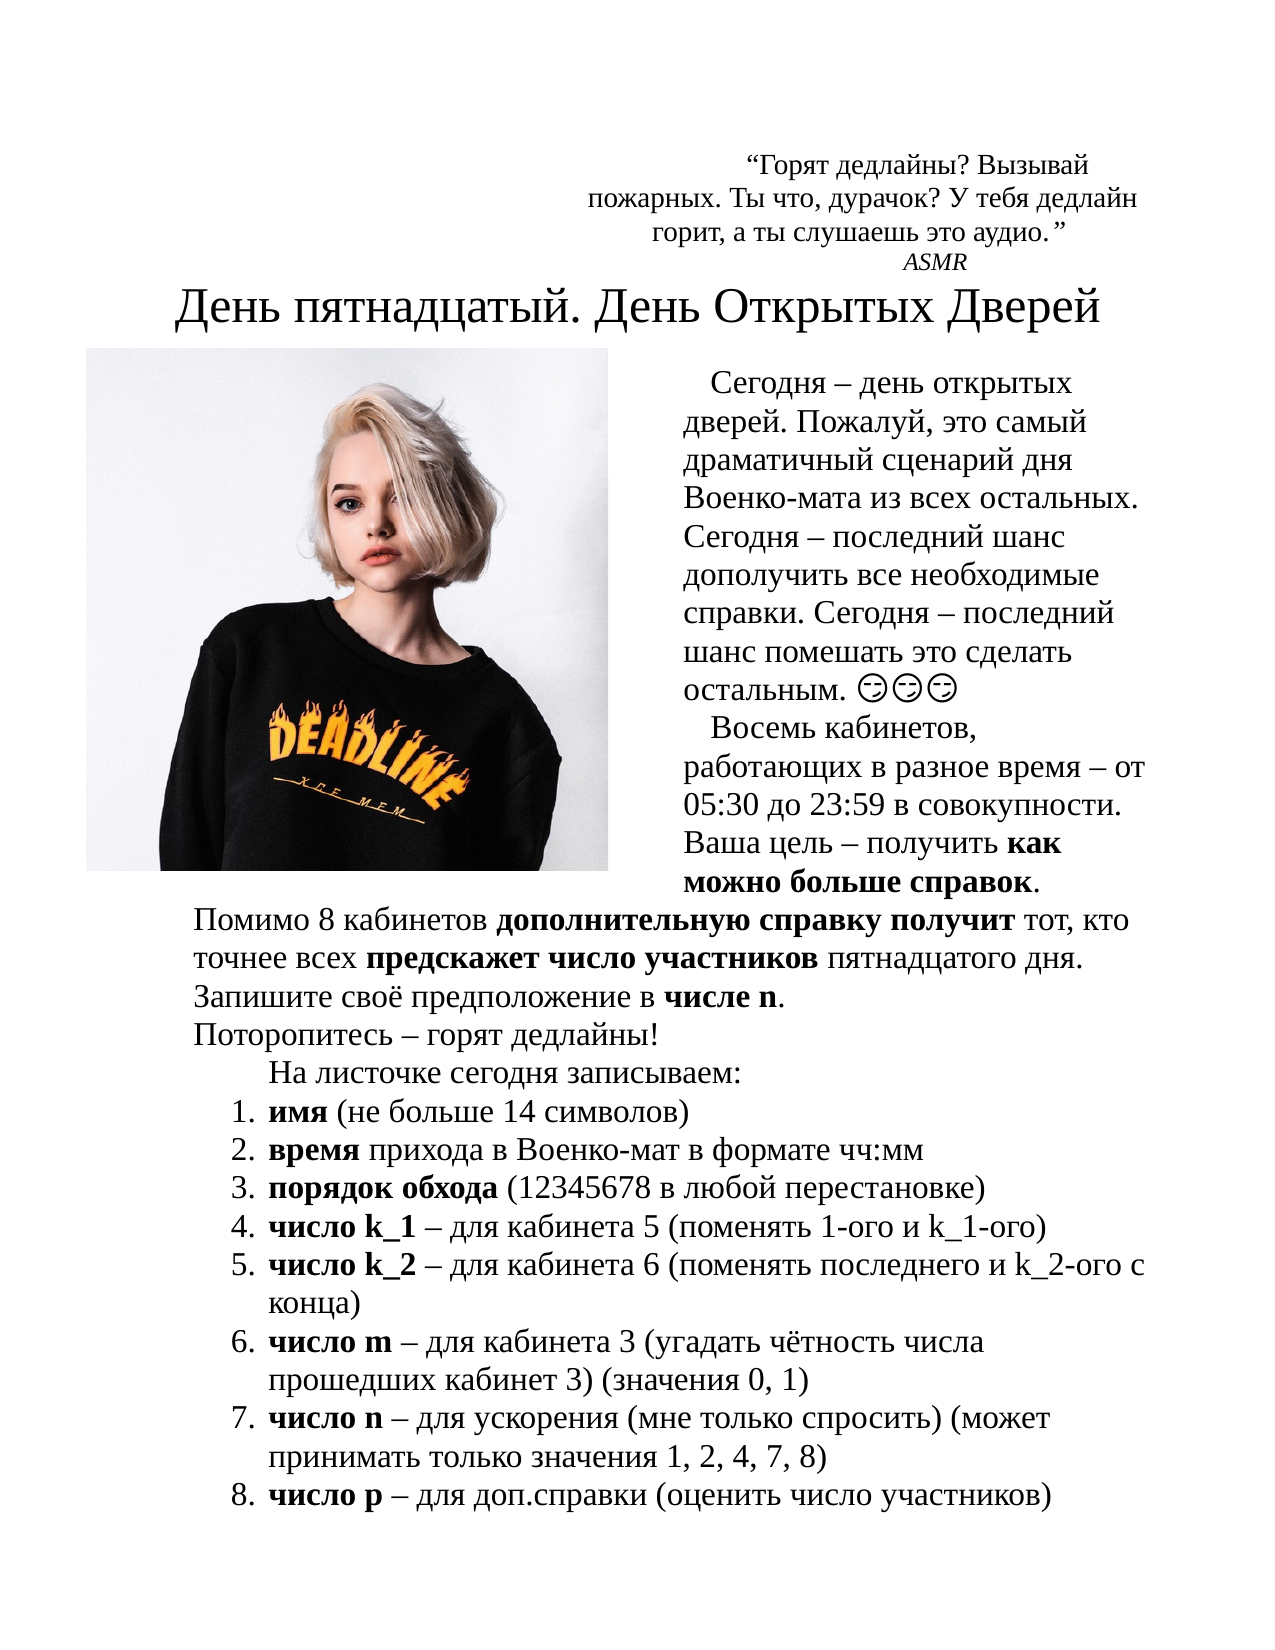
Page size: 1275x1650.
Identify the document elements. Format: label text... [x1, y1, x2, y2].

list число k_1 – для кабинета 5 (поменять 1-ого и k_1-ого) [231, 1206, 1157, 1244]
list имя (не больше 14 символов) [231, 1091, 1157, 1129]
list число k_2 – для кабинета 6 (поменять последнего и k_2-ого с конца) [231, 1244, 1157, 1321]
text “Горят дедлайны? Вызывай пожарных. Ты что, дурачок? У тебя дедлайн горит, а ты слушаешь это аудио.” ASMR [568, 147, 1157, 276]
picture [86, 348, 609, 871]
list число n – для ускорения (мне только спросить) (может принимать только значения 1, 2, 4, 7, 8) [231, 1397, 1157, 1474]
list число m – для кабинета 3 (угадать чётность числа прошедших кабинет 3) (значения 0, 1) [231, 1321, 1157, 1397]
text Поторопитесь – горят дедлайны! [193, 1014, 1157, 1052]
list число p – для доп.справки (оценить число участников) [231, 1474, 1157, 1512]
text Сегодня – день открытых дверей. Пожалуй, это самый драматичный сценарий дня Военко-мата из всех остальных. Сегодня – последний шанс дополучить все необходимые справки. Сегодня – последний шанс помешать это сделать остальным. 😏😏😏 [609, 362, 1157, 707]
list время прихода в Военко-мат в формате чч:мм [231, 1129, 1157, 1167]
list порядок обхода (12345678 в любой перестановке) [231, 1167, 1157, 1206]
text День пятнадцатый. День Открытых Дверей [118, 276, 1157, 362]
text На листочке сегодня записываем: [193, 1052, 1157, 1091]
text Восемь кабинетов, работающих в разное время – от 05:30 до 23:59 в совокупности. Ваша цель – получить как можно больше справок. Помимо 8 кабинетов дополнительную справку получит тот, кто точнее всех предскажет число участников пятнадцатого дня. Запишите своё предположение в числе n. [193, 707, 1157, 1014]
